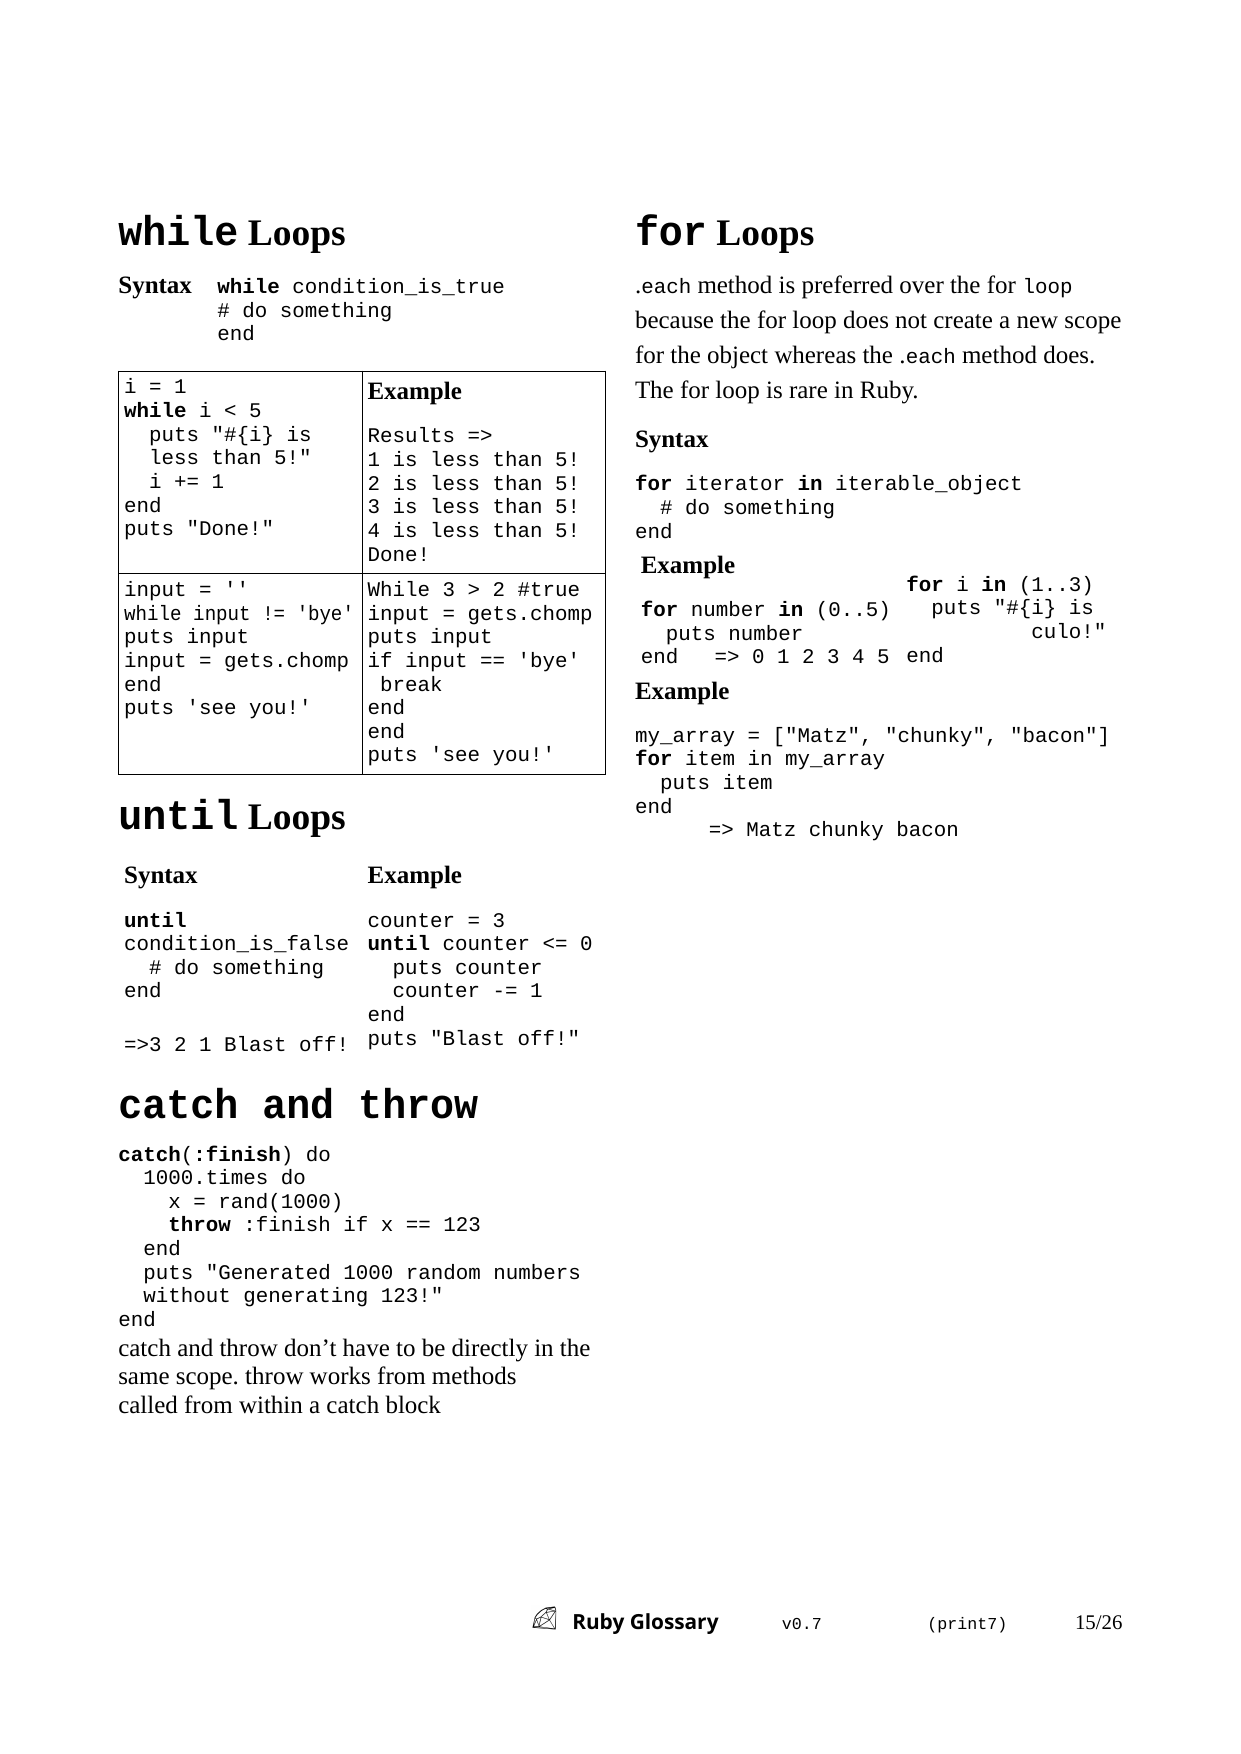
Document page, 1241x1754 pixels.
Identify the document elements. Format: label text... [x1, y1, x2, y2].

text end [118, 1238, 605, 1262]
text puts "Generated 1000 random numbers [118, 1262, 605, 1285]
text catch and throw don’t have to be directly in the same scope. throw works from methods [118, 1333, 605, 1390]
text end [118, 1309, 605, 1333]
subtitle catch and throw [118, 1084, 605, 1131]
table_header i = 1 while i < 5 puts "#{i} is less than 5!" i += 1 end puts "Done!" [119, 372, 362, 573]
table_header Example for number in (0..5) puts number end => 0 1 2 3 4 5 [635, 544, 900, 676]
text end [635, 796, 1122, 819]
subtitle for Loops [635, 210, 1122, 258]
text my_array = ["Matz", "chunky", "bacon"] [635, 725, 1122, 748]
text # do something [118, 300, 605, 323]
subtitle while Loops [118, 210, 605, 258]
text throw :finish if x == 123 [118, 1214, 605, 1238]
text # do something [635, 497, 1122, 521]
text without generating 123!" [118, 1285, 605, 1309]
text x = rand(1000) [118, 1191, 605, 1214]
text 1000.times do [118, 1167, 605, 1191]
text .each method is preferred over the for loop because the for loop does not create a new scope for the object whereas the .each method does. The for loop is rare in Ruby. [635, 270, 1122, 404]
text for item in my_array [635, 748, 1122, 772]
table_header Example counter = 3 until counter <= 0 puts counter counter -= 1 end puts "Blast off!" [362, 855, 605, 1063]
picture [530, 1605, 557, 1630]
text => Matz chunky bacon [635, 819, 1122, 843]
text Syntax while condition_is_true [118, 270, 605, 300]
table_cell While 3 > 2 #true input = gets.chomp puts input if input == 'bye' break end end puts 'see you!' [363, 574, 605, 774]
text Syntax [635, 424, 1122, 453]
table_header for i in (1..3) puts "#{i} is culo!" end [900, 544, 1122, 676]
table_header Example Results => 1 is less than 5! 2 is less than 5! 3 is less than 5! 4 is less than 5! Done! [363, 372, 605, 573]
text called from within a catch block [118, 1390, 605, 1419]
text catch(:finish) do [118, 1143, 605, 1167]
text for iterator in iterable_object [635, 473, 1122, 497]
subtitle until Loops [118, 795, 605, 842]
text end [635, 521, 1122, 544]
table_cell input = '' while input != 'bye' puts input input = gets.chomp end puts 'see you!' [119, 574, 362, 774]
table_header Syntax until condition_is_false # do something end =>3 2 1 Blast off! [118, 855, 362, 1063]
text puts item [635, 772, 1122, 796]
text end [118, 323, 605, 347]
text Example [635, 676, 1122, 704]
